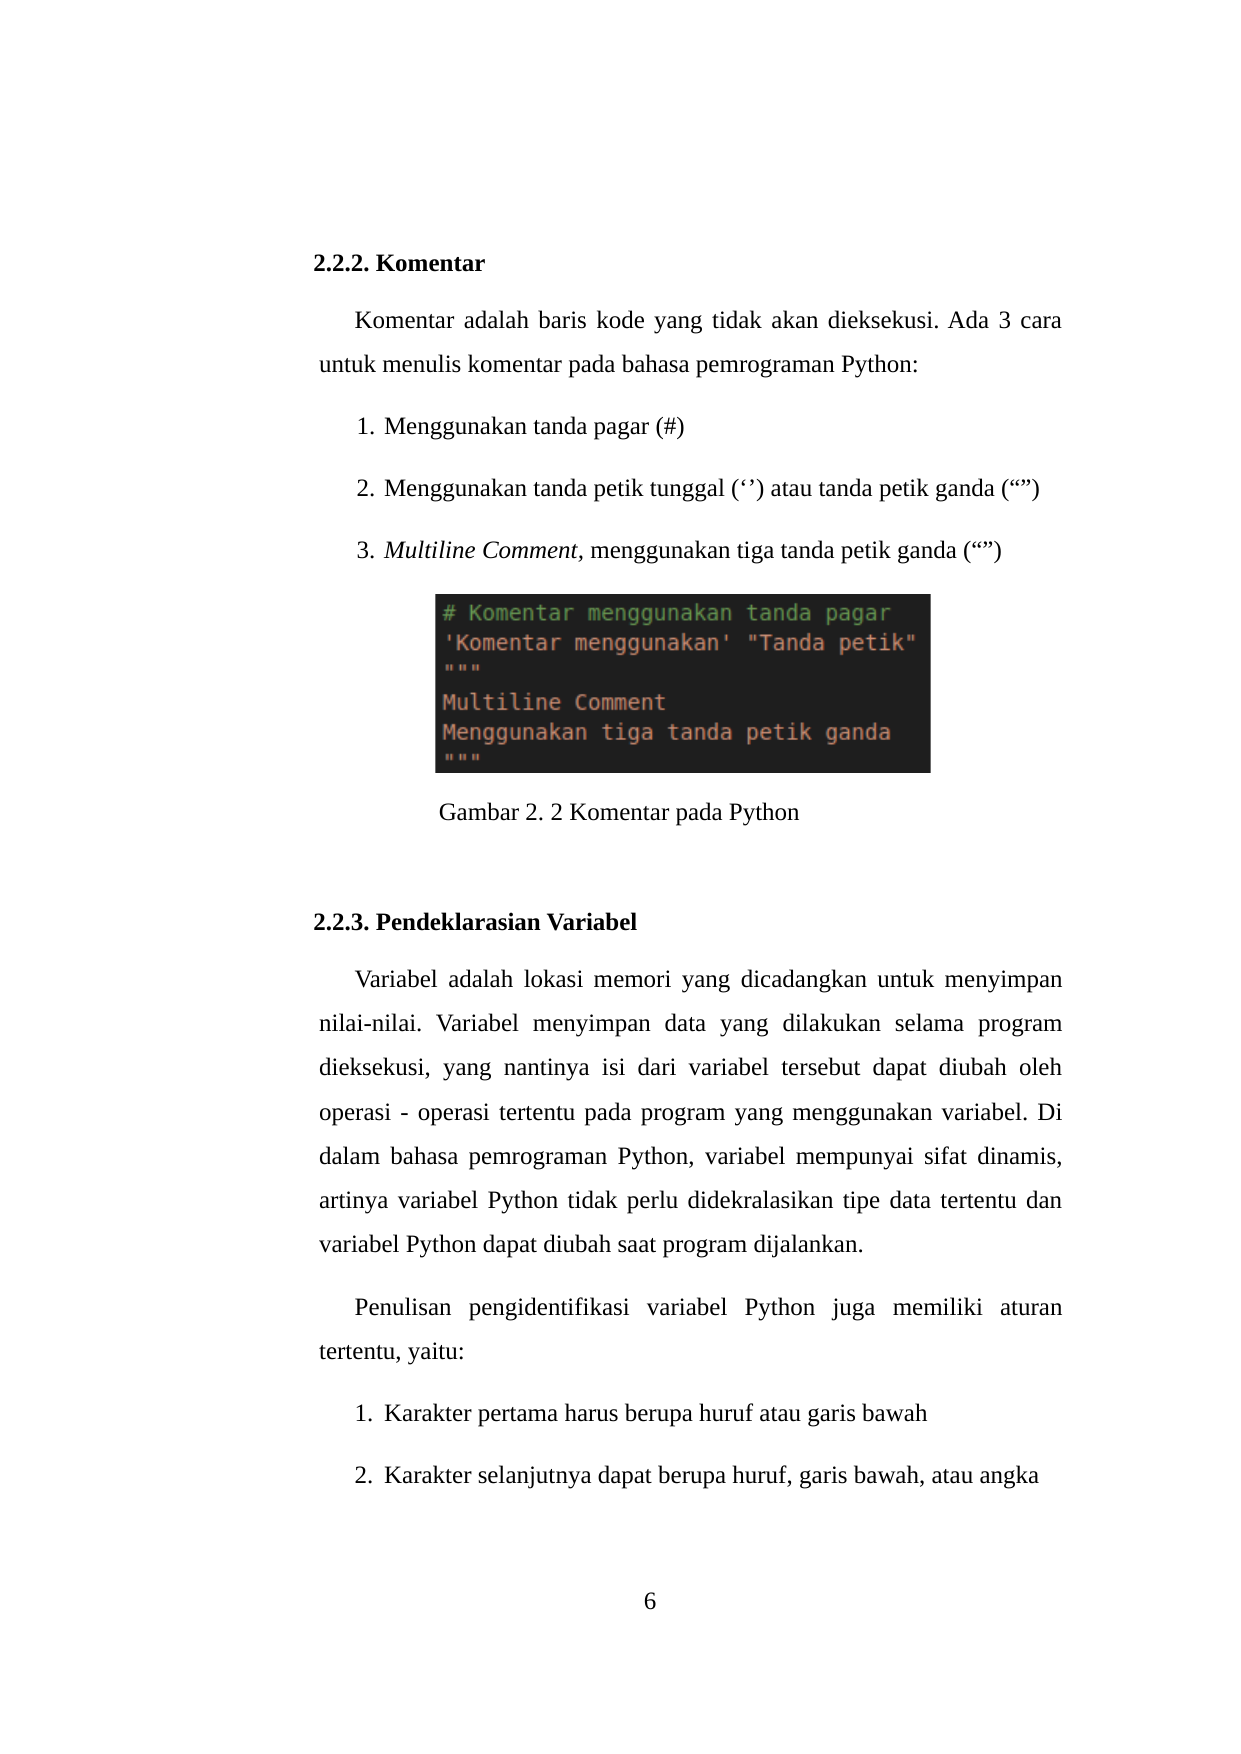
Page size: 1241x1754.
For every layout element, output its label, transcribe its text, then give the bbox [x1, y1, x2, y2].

text Variabel adalah lokasi memori yang dicadangkan untuk menyimpan nilai-nilai. Variabel menyimpan data yang dilakukan selama program dieksekusi, yang nantinya isi dari variabel tersebut dapat diubah oleh operasi - operasi tertentu pada program yang menggunakan variabel. Di dalam bahasa pemrograman Python, variabel mempunyai sifat dinamis, artinya variabel Python tidak perlu didekralasikan tipe data tertentu dan variabel Python dapat diubah saat program dijalankan. [319, 952, 1063, 1262]
subtitle Pendeklarasian Variabel [313, 895, 1063, 939]
list Karakter selanjutnya dapat berupa huruf, garis bawah, atau angka [354, 1448, 1063, 1492]
picture [435, 594, 931, 773]
subtitle 2 Komentar pada Python [435, 773, 931, 829]
text Komentar adalah baris kode yang tidak akan dieksekusi. Ada 3 cara untuk menulis komentar pada bahasa pemrograman Python: [319, 293, 1063, 382]
list Menggunakan tanda pagar (#) [356, 399, 1063, 443]
subtitle Komentar [313, 236, 1063, 281]
list Multiline Comment, menggunakan tiga tanda petik ganda (“”) [356, 523, 1063, 567]
list Menggunakan tanda petik tunggal (‘’) atau tanda petik ganda (“”) [356, 461, 1063, 506]
text Penulisan pengidentifikasi variabel Python juga memiliki aturan tertentu, yaitu: [319, 1279, 1063, 1368]
list Karakter pertama harus berupa huruf atau garis bawah [354, 1386, 1063, 1430]
